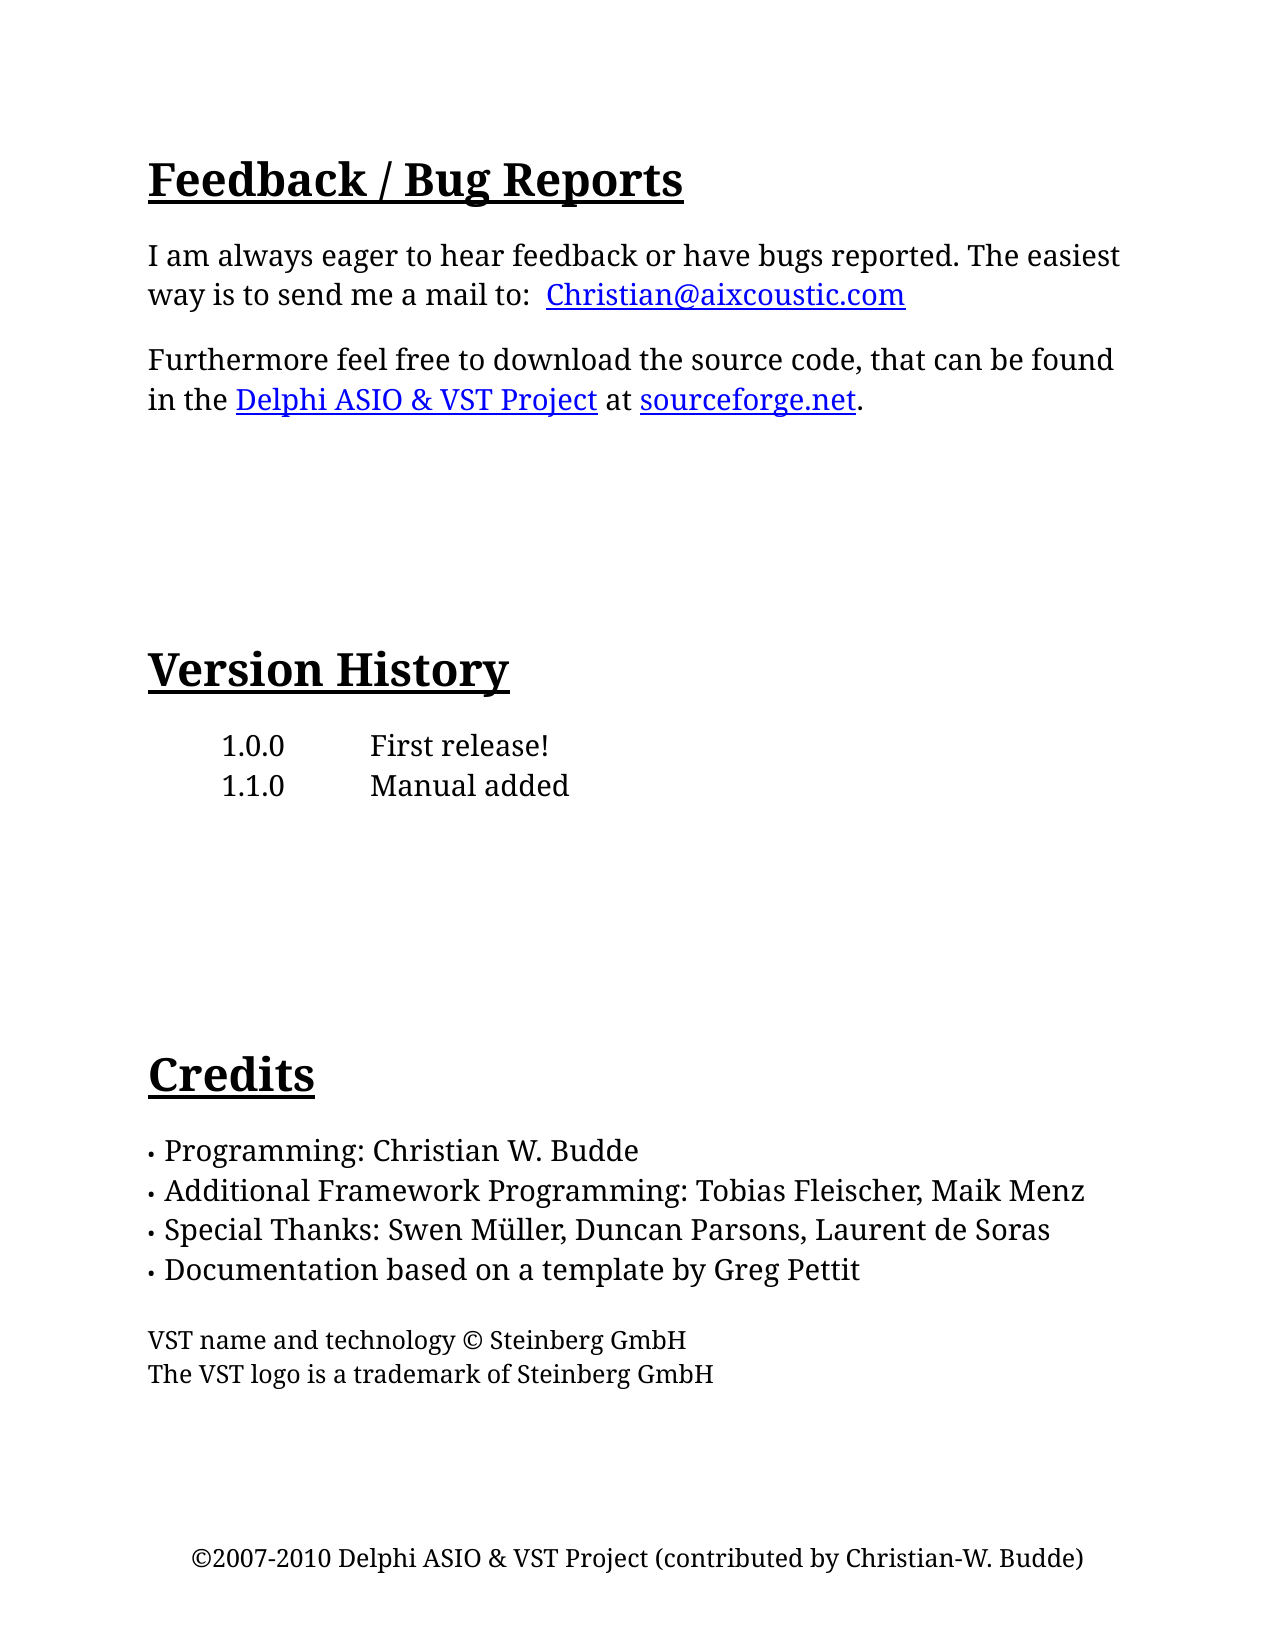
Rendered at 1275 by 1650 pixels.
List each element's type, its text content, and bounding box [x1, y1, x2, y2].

text • Special Thanks: Swen Müller, Duncan Parsons, Laurent de Soras [148, 1209, 1127, 1249]
text The VST logo is a trademark of Steinberg GmbH [148, 1357, 1127, 1391]
list First release! [221, 725, 1127, 765]
subtitle Feedback / Bug Reports [148, 148, 1127, 210]
text VST name and technology © Steinberg GmbH [148, 1323, 1127, 1357]
subtitle Version History [148, 638, 1127, 700]
text Furthermore feel free to download the source code, that can be found in the Delphi ASIO & VST Project at sourceforge.net. [148, 339, 1127, 419]
text • Documentation based on a template by Greg Pettit [148, 1249, 1127, 1289]
text • Additional Framework Programming: Tobias Fleischer, Maik Menz [148, 1170, 1127, 1209]
text I am always eager to hear feedback or have bugs reported. The easiest way is to send me a mail to: Christian@aixcoustic.com [148, 235, 1127, 314]
list Manual added [221, 765, 1127, 804]
subtitle Credits [148, 1043, 1127, 1105]
text • Programming: Christian W. Budde [148, 1130, 1127, 1170]
